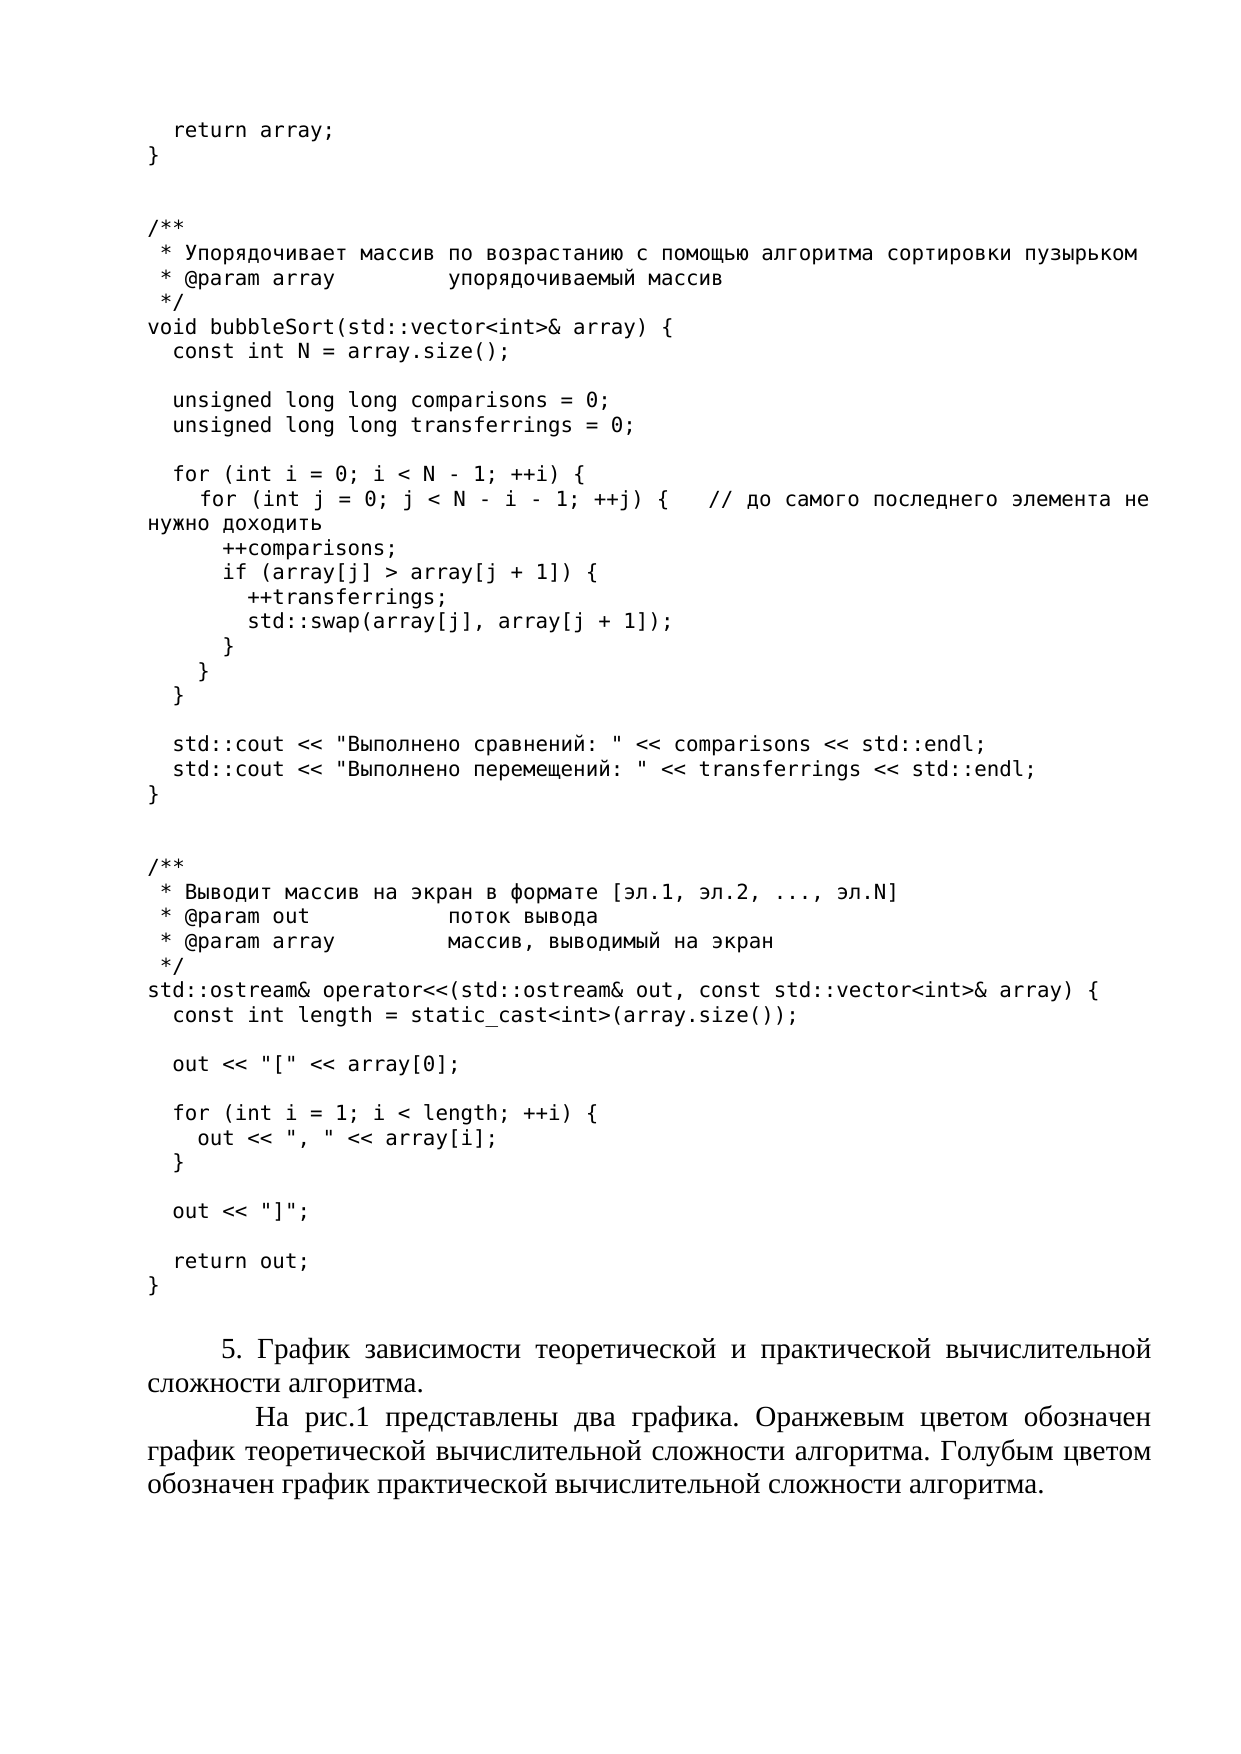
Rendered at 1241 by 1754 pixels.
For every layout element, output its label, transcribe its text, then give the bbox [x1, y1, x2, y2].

text std::swap(array[j], array[j + 1]); [147, 609, 1152, 634]
text for (int i = 1; i < length; ++i) { [147, 1101, 1152, 1125]
text unsigned long long comparisons = 0; [147, 388, 1152, 413]
text 5. График зависимости теоретической и практической вычислительной сложности алгоритма. [147, 1332, 1152, 1399]
text } [147, 634, 1152, 658]
text void bubbleSort(std::vector<int>& array) { [147, 315, 1152, 339]
text } [147, 1150, 1152, 1174]
text out << ", " << array[i]; [147, 1126, 1152, 1150]
text std::cout << "Выполнено перемещений: " << transferrings << std::endl; [147, 757, 1152, 781]
text * @param out поток вывода [147, 904, 1152, 929]
text */ [147, 954, 1152, 978]
text */ [147, 290, 1152, 314]
text ++transferrings; [147, 585, 1152, 609]
text * Упорядочивает массив по возрастанию с помощью алгоритма сортировки пузырьком [147, 241, 1152, 265]
text for (int i = 0; i < N - 1; ++i) { [147, 462, 1152, 487]
text if (array[j] > array[j + 1]) { [147, 560, 1152, 584]
text На рис.1 представлены два графика. Оранжевым цветом обозначен график теоретической вычислительной сложности алгоритма. Голубым цветом обозначен график практической вычислительной сложности алгоритма. [147, 1399, 1152, 1500]
text * @param array упорядочиваемый массив [147, 266, 1152, 290]
text } [147, 683, 1152, 707]
text out << "]"; [147, 1199, 1152, 1224]
text for (int j = 0; j < N - i - 1; ++j) { // до самого последнего элемента не нужно доходить [147, 487, 1152, 535]
text const int N = array.size(); [147, 339, 1152, 364]
text * Выводит массив на экран в формате [эл.1, эл.2, ..., эл.N] [147, 880, 1152, 904]
text * @param array массив, выводимый на экран [147, 929, 1152, 953]
text const int length = static_cast<int>(array.size()); [147, 1003, 1152, 1027]
text /** [147, 855, 1152, 879]
text } [147, 659, 1152, 683]
text unsigned long long transferrings = 0; [147, 413, 1152, 437]
text std::ostream& operator<<(std::ostream& out, const std::vector<int>& array) { [147, 978, 1152, 1002]
text } [147, 143, 1152, 167]
text return array; [147, 118, 1152, 142]
text std::cout << "Выполнено сравнений: " << comparisons << std::endl; [147, 732, 1152, 757]
text } [147, 782, 1152, 806]
text out << "[" << array[0]; [147, 1052, 1152, 1076]
text ++comparisons; [147, 536, 1152, 560]
text return out; [147, 1249, 1152, 1273]
text /** [147, 216, 1152, 241]
text } [147, 1273, 1152, 1297]
